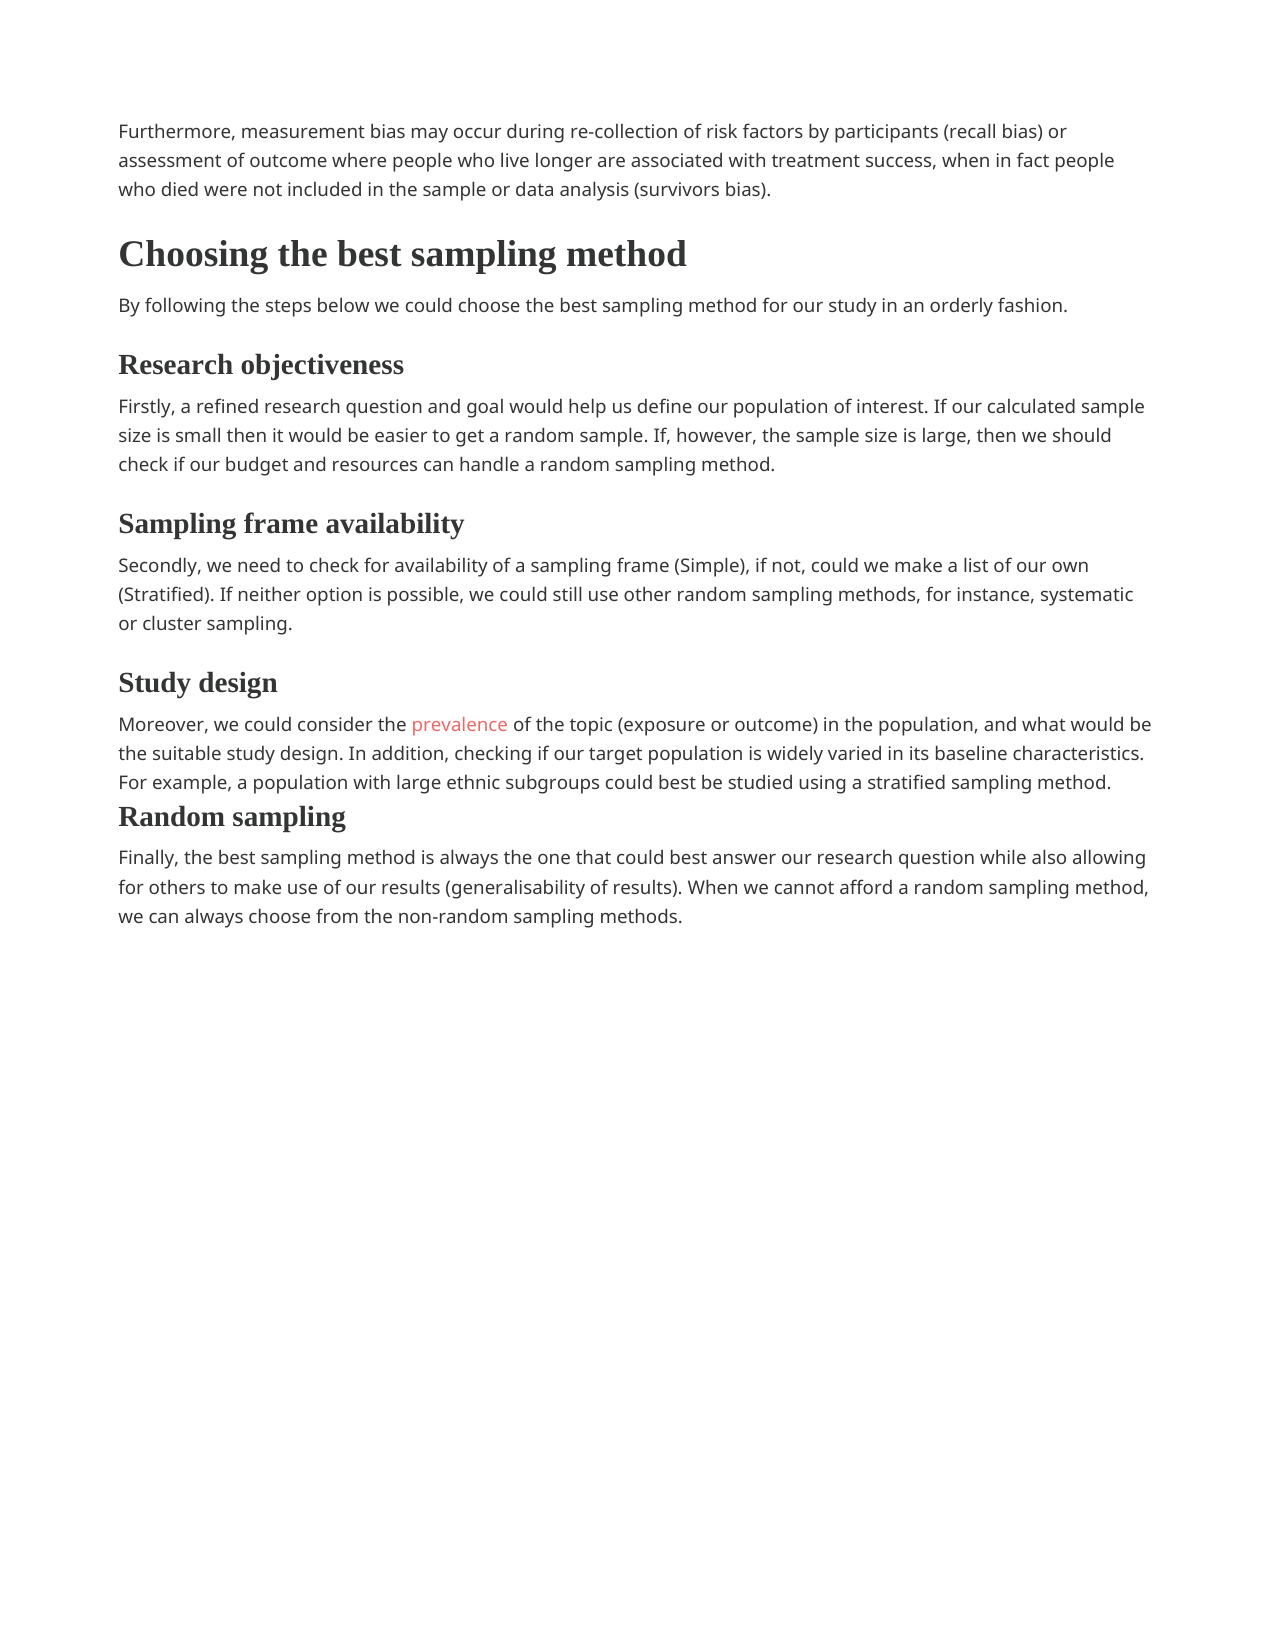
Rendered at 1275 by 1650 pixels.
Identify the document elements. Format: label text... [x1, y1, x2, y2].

subtitle Choosing the best sampling method [118, 231, 1157, 274]
text Firstly, a refined research question and goal would help us define our population of interest. If our calculated sample size is small then it would be easier to get a random sample. If, however, the sample size is large, then we should check if our budget and resources can handle a random sampling method. [118, 393, 1157, 477]
text By following the steps below we could choose the best sampling method for our study in an orderly fashion. [118, 293, 1157, 318]
text Moreover, we could consider the prevalence of the topic (exposure or outcome) in the population, and what would be the suitable study design. In addition, checking if our target population is widely varied in its baseline characteristics. For example, a population with large ethnic subgroups could best be studied using a stratified sampling method. [118, 711, 1157, 795]
subtitle Random sampling [118, 799, 1157, 832]
subtitle Sampling frame availability [118, 506, 1157, 539]
text Finally, the best sampling method is always the one that could best answer our research question while also allowing for others to make use of our results (generalisability of results). When we cannot afford a random sampling method, we can always choose from the non-random sampling methods. [118, 845, 1157, 929]
text Furthermore, measurement bias may occur during re-collection of risk factors by participants (recall bias) or assessment of outcome where people who live longer are associated with treatment success, when in fact people who died were not included in the sample or data analysis (survivors bias). [118, 118, 1157, 202]
text Secondly, we need to check for availability of a sampling frame (Simple), if not, could we make a list of our own (Stratified). If neither option is possible, we could still use other random sampling methods, for instance, systematic or cluster sampling. [118, 552, 1157, 636]
subtitle Research objectiveness [118, 347, 1157, 381]
subtitle Study design [118, 665, 1157, 698]
